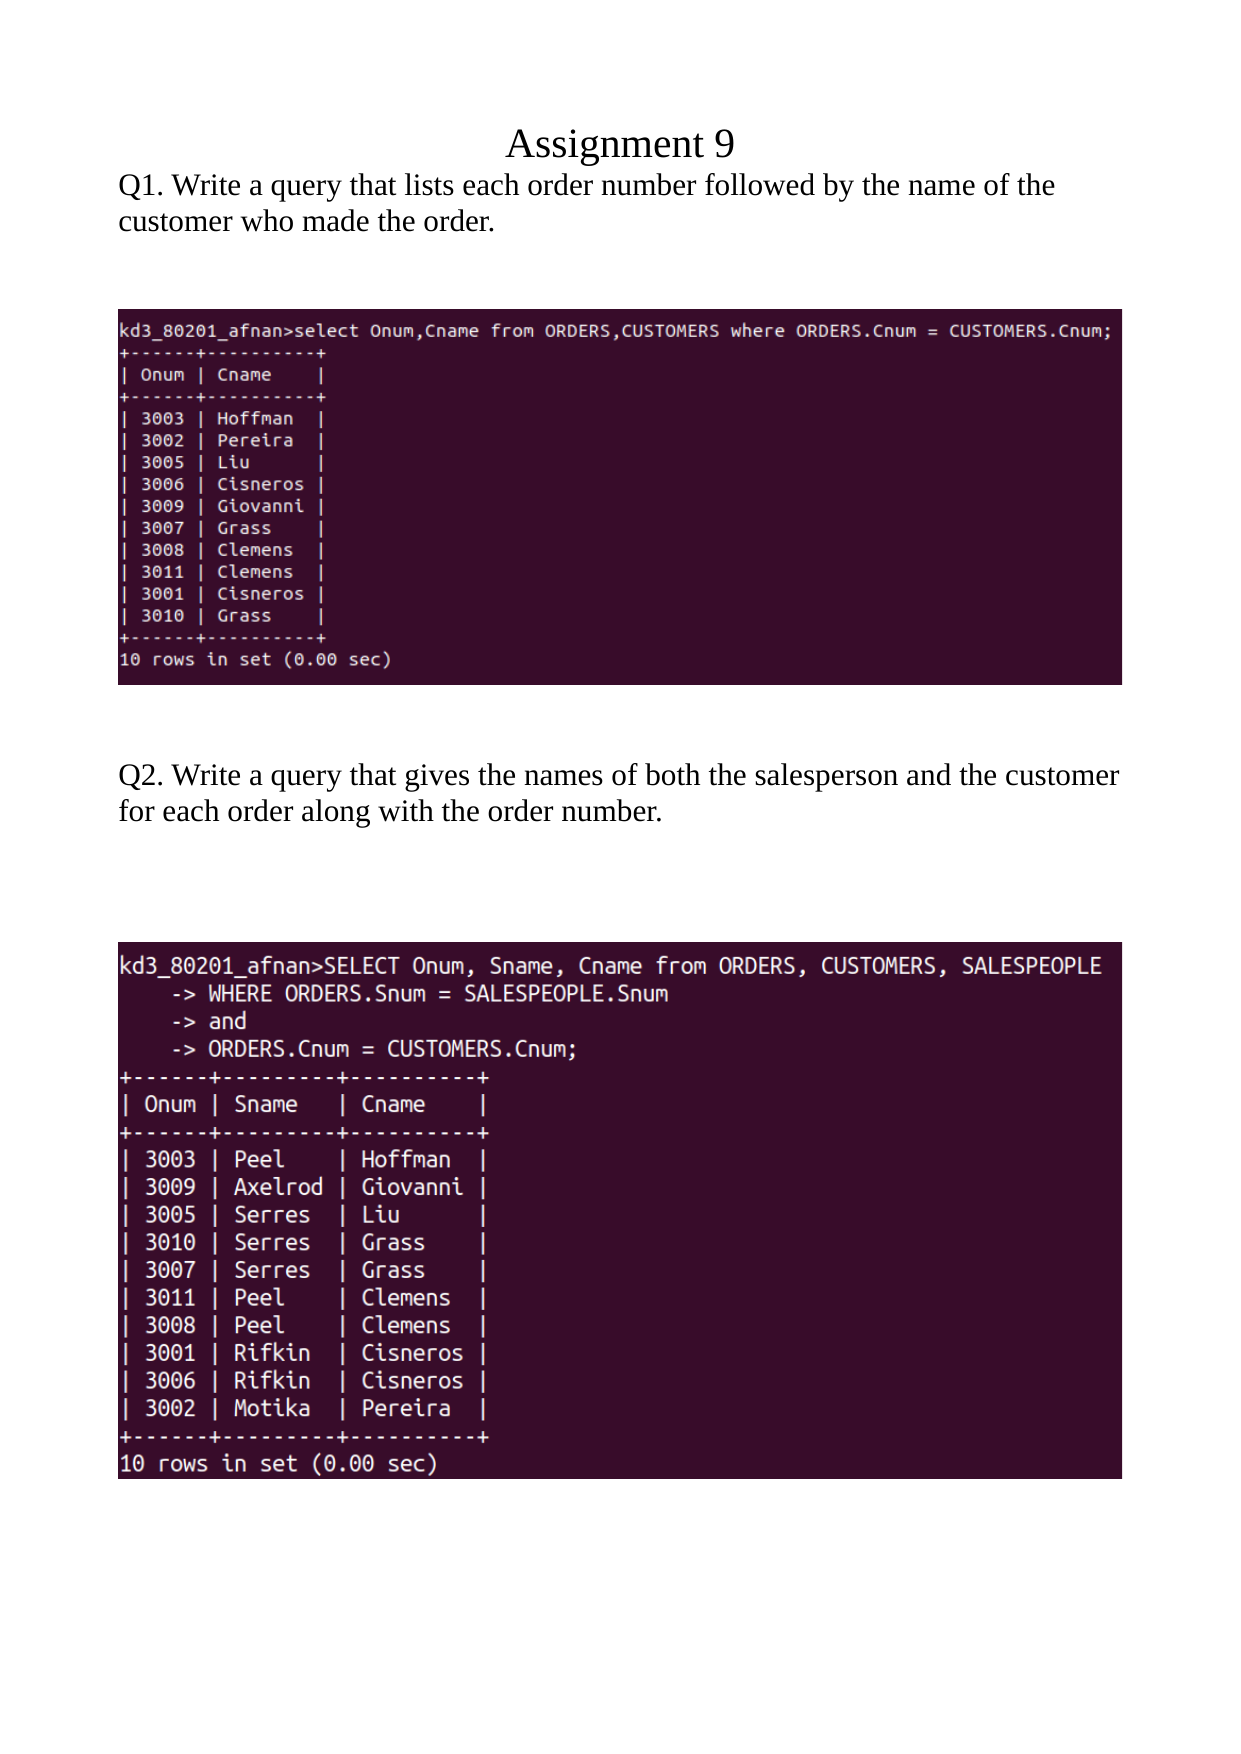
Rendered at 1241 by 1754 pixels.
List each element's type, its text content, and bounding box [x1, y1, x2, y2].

text Q2. Write a query that gives the names of both the salesperson and the customer for each order along with the order number. [118, 756, 1122, 828]
text Assignment 9 [118, 118, 1122, 166]
text Q1. Write a query that lists each order number followed by the name of the customer who made the order. [118, 166, 1122, 238]
picture [118, 309, 1123, 685]
picture [118, 942, 1123, 1479]
